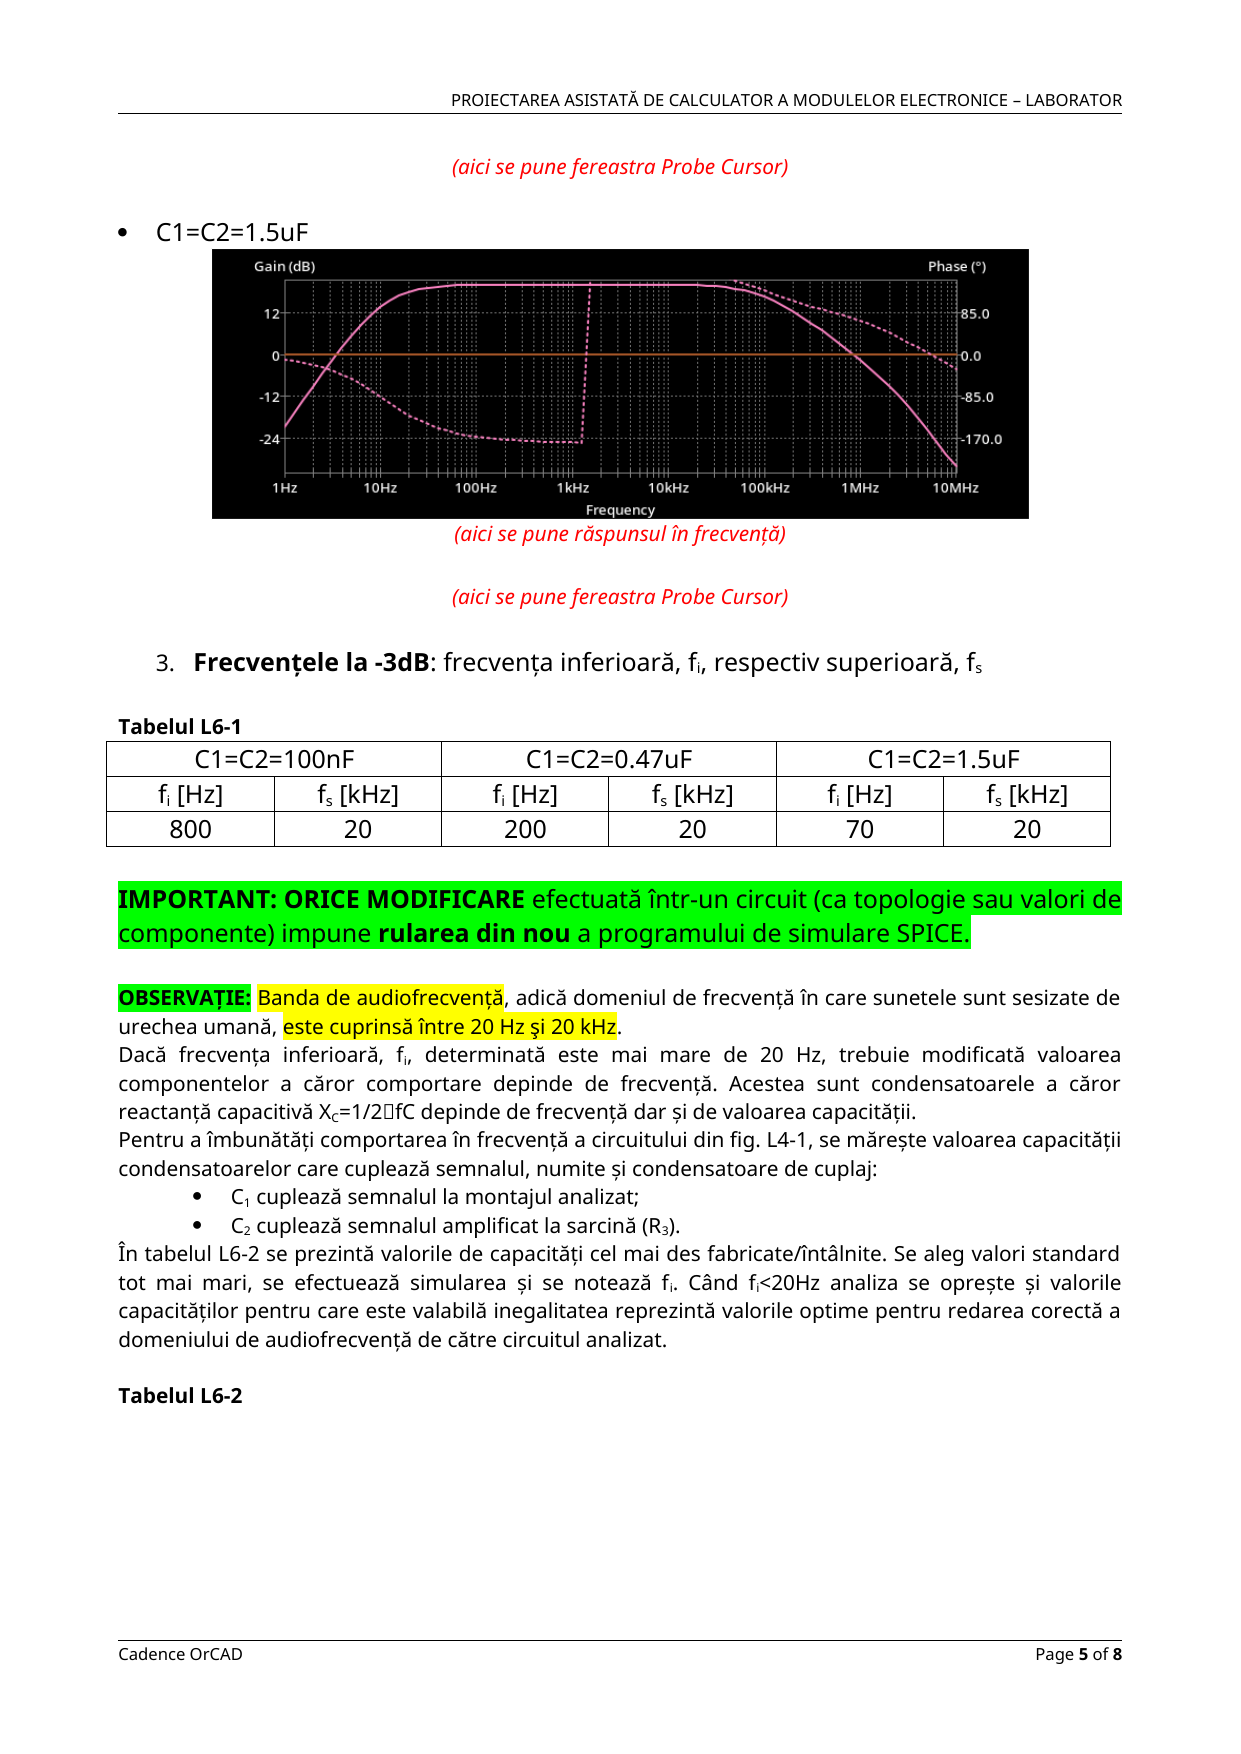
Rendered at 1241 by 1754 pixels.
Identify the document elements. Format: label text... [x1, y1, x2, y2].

table_cell 20 [944, 812, 1110, 846]
table_cell 20 [275, 812, 441, 846]
text Tabelul L6-2 [118, 1382, 1122, 1410]
text În tabelul L6-2 se prezintă valorile de capacități cel mai des fabricate/întâlnite. Se aleg valori standard tot mai mari, se efectuează simularea și se notează fi. Când fi<20Hz analiza se oprește și valorile capacităților pentru care este valabilă inegalitatea reprezintă valorile optime pentru redarea corectă a domeniului de audiofrecvență de către circuitul analizat. [118, 1239, 1122, 1353]
list C1 cuplează semnalul la montajul analizat; [193, 1182, 1122, 1211]
table_cell 70 [777, 812, 943, 846]
text (aici se pune fereastra Probe Cursor) [118, 152, 1122, 181]
table_cell fi [Hz] [442, 777, 608, 811]
table_cell 800 [107, 812, 274, 846]
table_cell fs [kHz] [944, 777, 1110, 811]
table_cell 200 [442, 812, 608, 846]
table_cell fs [kHz] [609, 777, 776, 811]
text (aici se pune fereastra Probe Cursor) [118, 582, 1122, 610]
table_cell fi [Hz] [107, 777, 274, 811]
text Dacă frecvența inferioară, fi, determinată este mai mare de 20 Hz, trebuie modificată valoarea componentelor a căror comportare depinde de frecvență. Acestea sunt condensatoarele a căror reactanță capacitivă XC=1/2fC depinde de frecvență dar şi de valoarea capacității. [118, 1040, 1122, 1126]
text OBSERVAȚIE: Banda de audiofrecvență, adică domeniul de frecvență în care sunetele sunt sesizate de urechea umană, este cuprinsă între 20 Hz şi 20 kHz. [118, 983, 1122, 1040]
picture [211, 248, 1030, 520]
table_cell fi [Hz] [777, 777, 943, 811]
table_header C1=C2=1.5uF [777, 742, 1110, 776]
table_cell 20 [609, 812, 776, 846]
text Pentru a îmbunătăți comportarea în frecvență a circuitului din fig. L4-1, se măreşte valoarea capacității condensatoarelor care cuplează semnalul, numite şi condensatoare de cuplaj: [118, 1126, 1122, 1182]
list C2 cuplează semnalul amplificat la sarcină (R3). [193, 1211, 1122, 1239]
list Frecvențele la -3dB: frecvența inferioară, fi, respectiv superioară, fs [156, 644, 1122, 678]
text Tabelul L6-1 [118, 712, 1122, 741]
table_header C1=C2=0.47uF [442, 742, 776, 776]
table_cell fs [kHz] [275, 777, 441, 811]
text IMPORTANT: ORICE MODIFICARE efectuată într-un circuit (ca topologie sau valori de componente) impune rularea din nou a programului de simulare SPICE. [118, 881, 1122, 949]
text (aici se pune răspunsul în frecvență) [118, 519, 1122, 548]
table_header C1=C2=100nF [107, 742, 441, 776]
list C1=C2=1.5uF [118, 215, 1122, 249]
